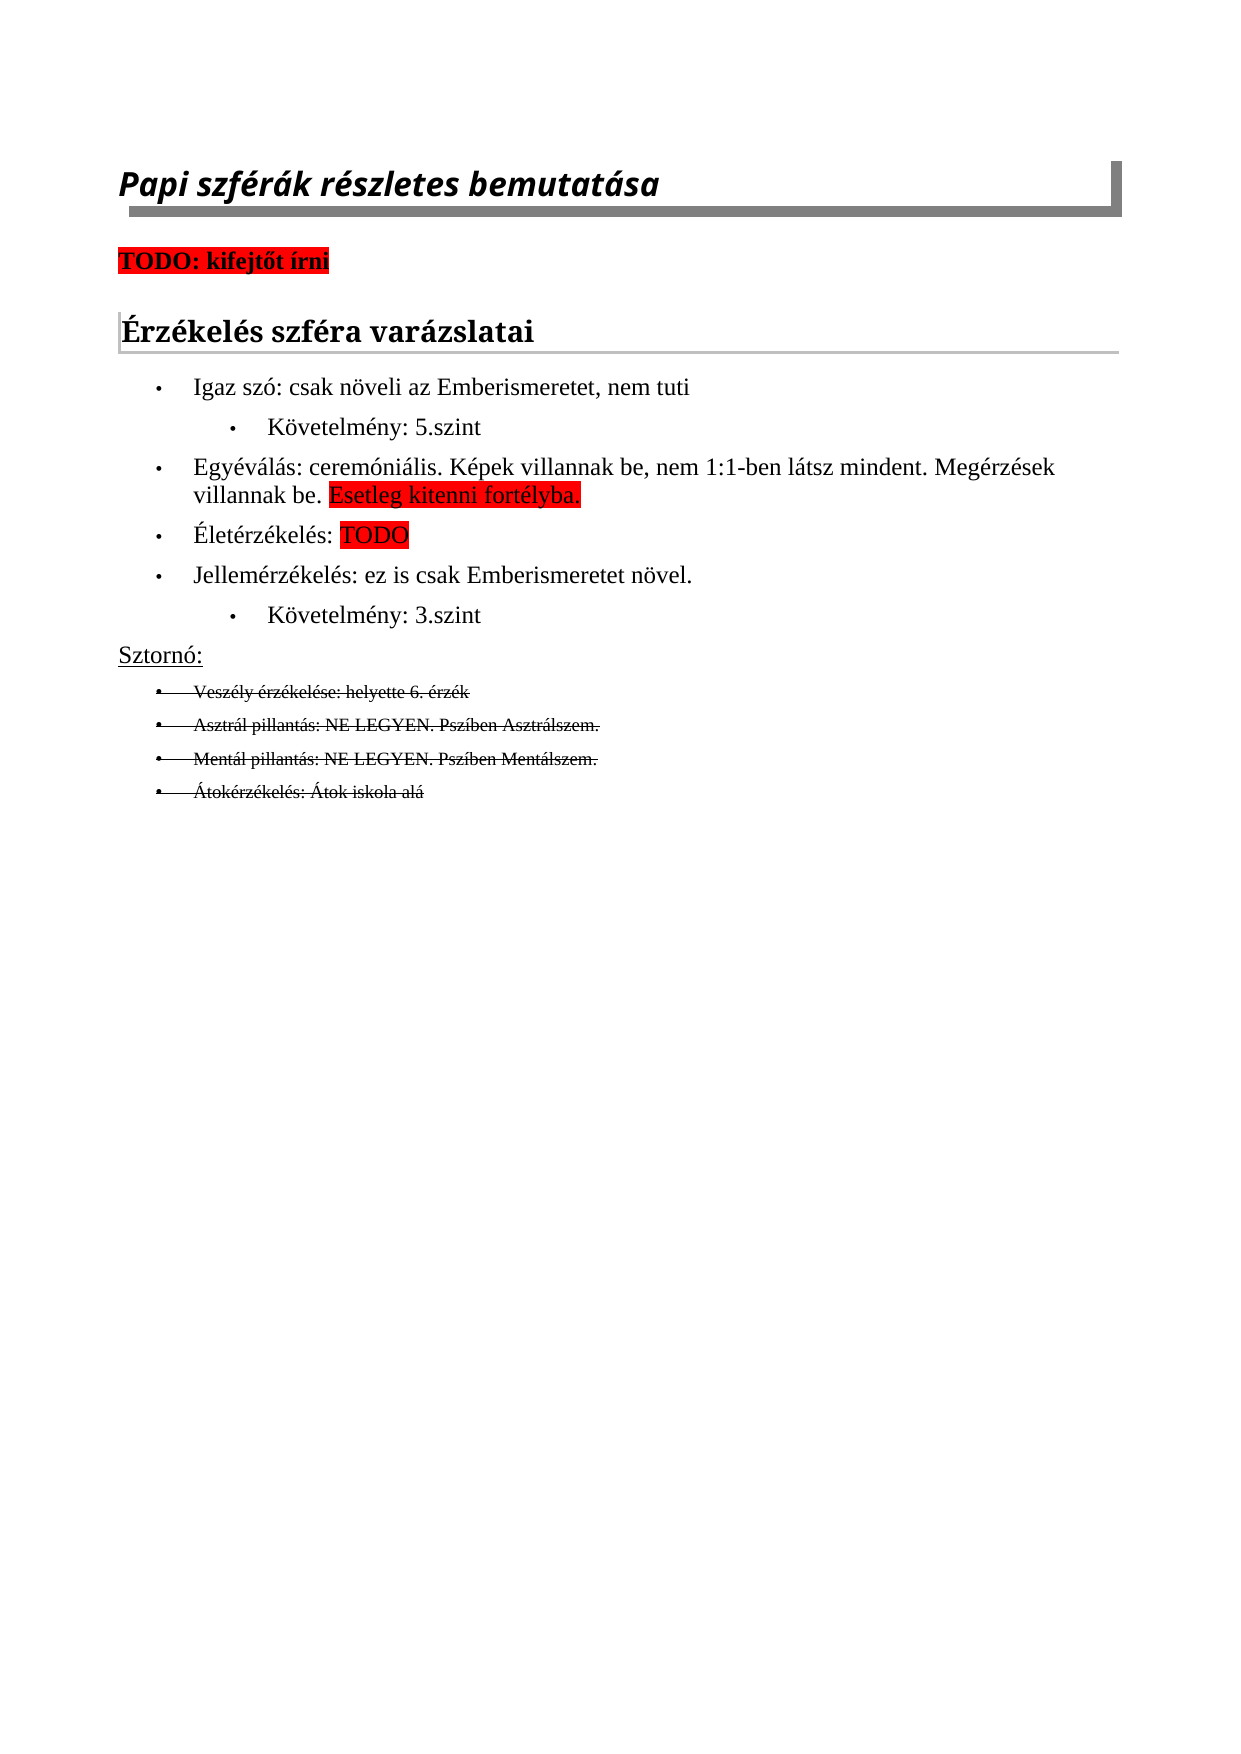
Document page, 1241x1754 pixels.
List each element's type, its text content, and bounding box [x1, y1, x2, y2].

list Egyéválás: ceremóniális. Képek villannak be, nem 1:1-ben látsz mindent. Megérzések villannak be. Esetleg kitenni fortélyba. [156, 453, 1122, 508]
list Veszély érzékelése: helyette 6. érzék [156, 682, 1122, 703]
list Jellemérzékelés: ez is csak Emberismeretet növel. [156, 561, 1122, 589]
text TODO: kifejtőt írni [118, 247, 1122, 274]
text Sztornó: [118, 642, 1122, 669]
list Követelmény: 5.szint [229, 413, 1122, 441]
list Életérzékelés: TODO [156, 521, 1122, 549]
subtitle Érzékelés szféra varázslatai [121, 312, 1122, 351]
subtitle Papi szférák részletes bemutatása [118, 161, 1111, 206]
list Követelmény: 3.szint [229, 601, 1122, 629]
list Átokérzékelés: Átok iskola alá [156, 782, 1122, 802]
list Asztrál pillantás: NE LEGYEN. Pszíben Asztrálszem. [156, 715, 1122, 736]
list Mentál pillantás: NE LEGYEN. Pszíben Mentálszem. [156, 748, 1122, 769]
list Igaz szó: csak növeli az Emberismeretet, nem tuti [156, 373, 1122, 400]
